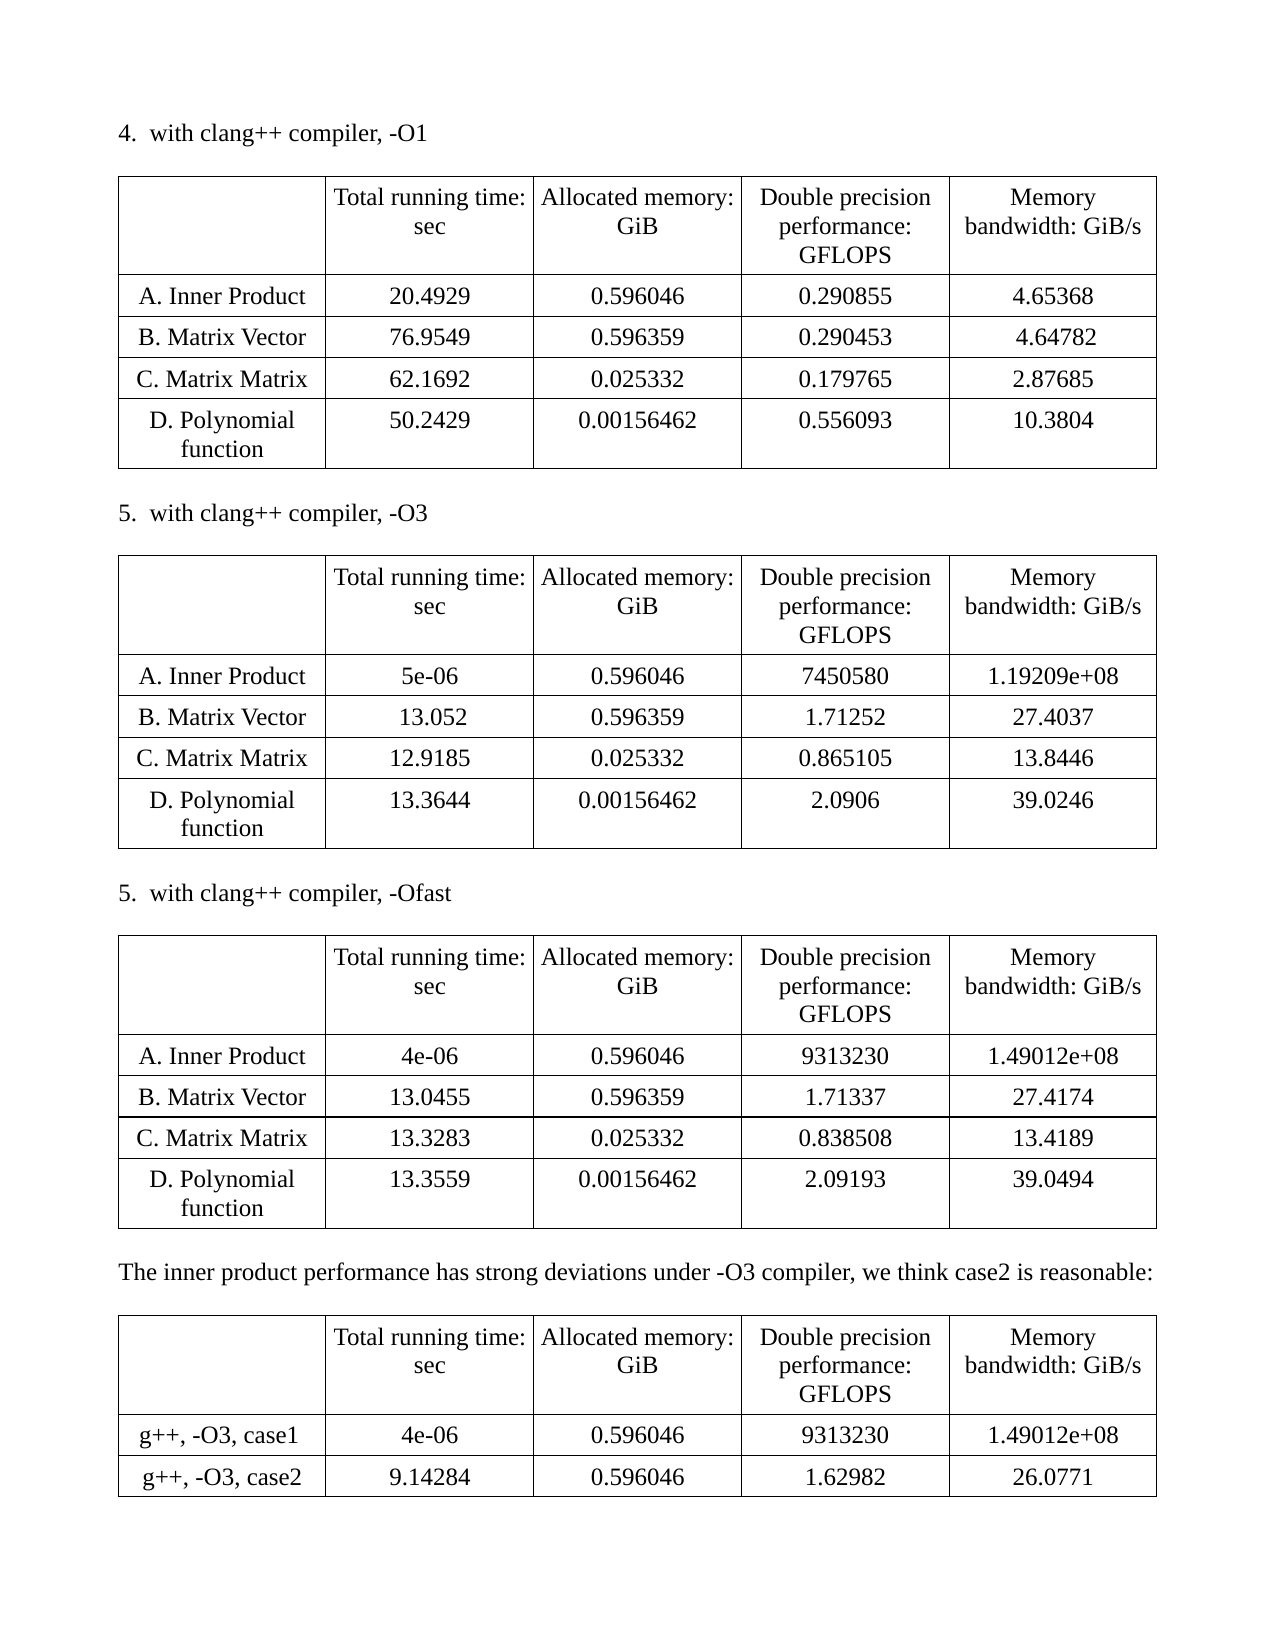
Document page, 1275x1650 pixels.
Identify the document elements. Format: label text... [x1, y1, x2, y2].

table_header Total running time: sec [326, 1316, 533, 1414]
table_header Memory bandwidth: GiB/s [950, 177, 1156, 274]
table_cell g++, -O3, case1 [119, 1415, 325, 1455]
text 5. with clang++ compiler, -Ofast [118, 878, 1157, 906]
table_cell 0.596046 [534, 1456, 741, 1496]
text The inner product performance has strong deviations under -O3 compiler, we think case2 is reasonable: [118, 1257, 1157, 1286]
table_cell C. Matrix Matrix [119, 738, 325, 778]
table_cell A. Inner Product [119, 275, 325, 316]
table_cell 12.9185 [326, 738, 533, 778]
table_cell C. Matrix Matrix [119, 358, 325, 398]
table_cell A. Inner Product [119, 655, 325, 695]
table_cell g++, -O3, case2 [119, 1456, 325, 1496]
table_cell 0.025332 [534, 1118, 741, 1158]
table_header Allocated memory: GiB [534, 936, 741, 1034]
table_cell 4.65368 [950, 275, 1156, 316]
table_header Allocated memory: GiB [534, 1316, 741, 1414]
table_cell 4.64782 [950, 317, 1156, 357]
table_cell 10.3804 [950, 399, 1156, 468]
table_cell 1.49012e+08 [950, 1035, 1156, 1075]
table_cell 0.596046 [534, 655, 741, 695]
table_cell 0.290453 [742, 317, 949, 357]
table_header Double precision performance: GFLOPS [742, 177, 949, 274]
table_cell 0.596359 [534, 696, 741, 737]
table_cell 2.87685 [950, 358, 1156, 398]
table_cell 0.00156462 [534, 779, 741, 848]
table_cell 13.052 [326, 696, 533, 737]
table_cell 9313230 [742, 1415, 949, 1455]
table_header Allocated memory: GiB [534, 556, 741, 654]
table_header Total running time: sec [326, 556, 533, 654]
table_cell D. Polynomial function [119, 1159, 325, 1228]
table_header [119, 556, 325, 654]
table_cell 39.0246 [950, 779, 1156, 848]
table_cell 13.0455 [326, 1076, 533, 1116]
table_cell 13.4189 [950, 1118, 1156, 1158]
table_cell 39.0494 [950, 1159, 1156, 1228]
table_header Memory bandwidth: GiB/s [950, 1316, 1156, 1414]
table_cell 1.49012e+08 [950, 1415, 1156, 1455]
table_cell 0.596046 [534, 275, 741, 316]
table_cell 26.0771 [950, 1456, 1156, 1496]
table_cell 20.4929 [326, 275, 533, 316]
table_cell 0.556093 [742, 399, 949, 468]
table_cell 76.9549 [326, 317, 533, 357]
text 4. with clang++ compiler, -O1 [118, 118, 1157, 147]
table_cell 0.290855 [742, 275, 949, 316]
table_cell A. Inner Product [119, 1035, 325, 1075]
table_cell 0.596359 [534, 1076, 741, 1116]
table_cell 2.0906 [742, 779, 949, 848]
table_cell 0.00156462 [534, 1159, 741, 1228]
table_header Memory bandwidth: GiB/s [950, 936, 1156, 1034]
table_cell 5e-06 [326, 655, 533, 695]
table_cell 0.865105 [742, 738, 949, 778]
table_cell 7450580 [742, 655, 949, 695]
table_header [119, 1316, 325, 1414]
table_cell B. Matrix Vector [119, 317, 325, 357]
text 5. with clang++ compiler, -O3 [118, 498, 1157, 527]
table_header Double precision performance: GFLOPS [742, 556, 949, 654]
table_cell 13.3559 [326, 1159, 533, 1228]
table_cell D. Polynomial function [119, 399, 325, 468]
table_cell 9.14284 [326, 1456, 533, 1496]
table_cell 62.1692 [326, 358, 533, 398]
table_cell 27.4174 [950, 1076, 1156, 1116]
table_cell 4e-06 [326, 1035, 533, 1075]
table_cell B. Matrix Vector [119, 696, 325, 737]
table_header [119, 936, 325, 1034]
table_header Total running time: sec [326, 177, 533, 274]
table_header Double precision performance: GFLOPS [742, 936, 949, 1034]
table_cell D. Polynomial function [119, 779, 325, 848]
table_cell 13.3283 [326, 1118, 533, 1158]
table_cell 1.19209e+08 [950, 655, 1156, 695]
table_cell 0.838508 [742, 1118, 949, 1158]
table_cell 50.2429 [326, 399, 533, 468]
table_cell 1.71252 [742, 696, 949, 737]
table_cell 27.4037 [950, 696, 1156, 737]
table_cell 9313230 [742, 1035, 949, 1075]
table_cell 4e-06 [326, 1415, 533, 1455]
table_cell C. Matrix Matrix [119, 1118, 325, 1158]
table_cell 0.025332 [534, 738, 741, 778]
table_cell 0.00156462 [534, 399, 741, 468]
table_cell 0.179765 [742, 358, 949, 398]
table_cell 0.596046 [534, 1035, 741, 1075]
table_header Allocated memory: GiB [534, 177, 741, 274]
table_header Total running time: sec [326, 936, 533, 1034]
table_cell 13.8446 [950, 738, 1156, 778]
table_header Memory bandwidth: GiB/s [950, 556, 1156, 654]
table_header [119, 177, 325, 274]
table_cell 0.025332 [534, 358, 741, 398]
table_cell B. Matrix Vector [119, 1076, 325, 1116]
table_cell 1.62982 [742, 1456, 949, 1496]
table_header Double precision performance: GFLOPS [742, 1316, 949, 1414]
table_cell 0.596046 [534, 1415, 741, 1455]
table_cell 0.596359 [534, 317, 741, 357]
table_cell 1.71337 [742, 1076, 949, 1116]
table_cell 13.3644 [326, 779, 533, 848]
table_cell 2.09193 [742, 1159, 949, 1228]
